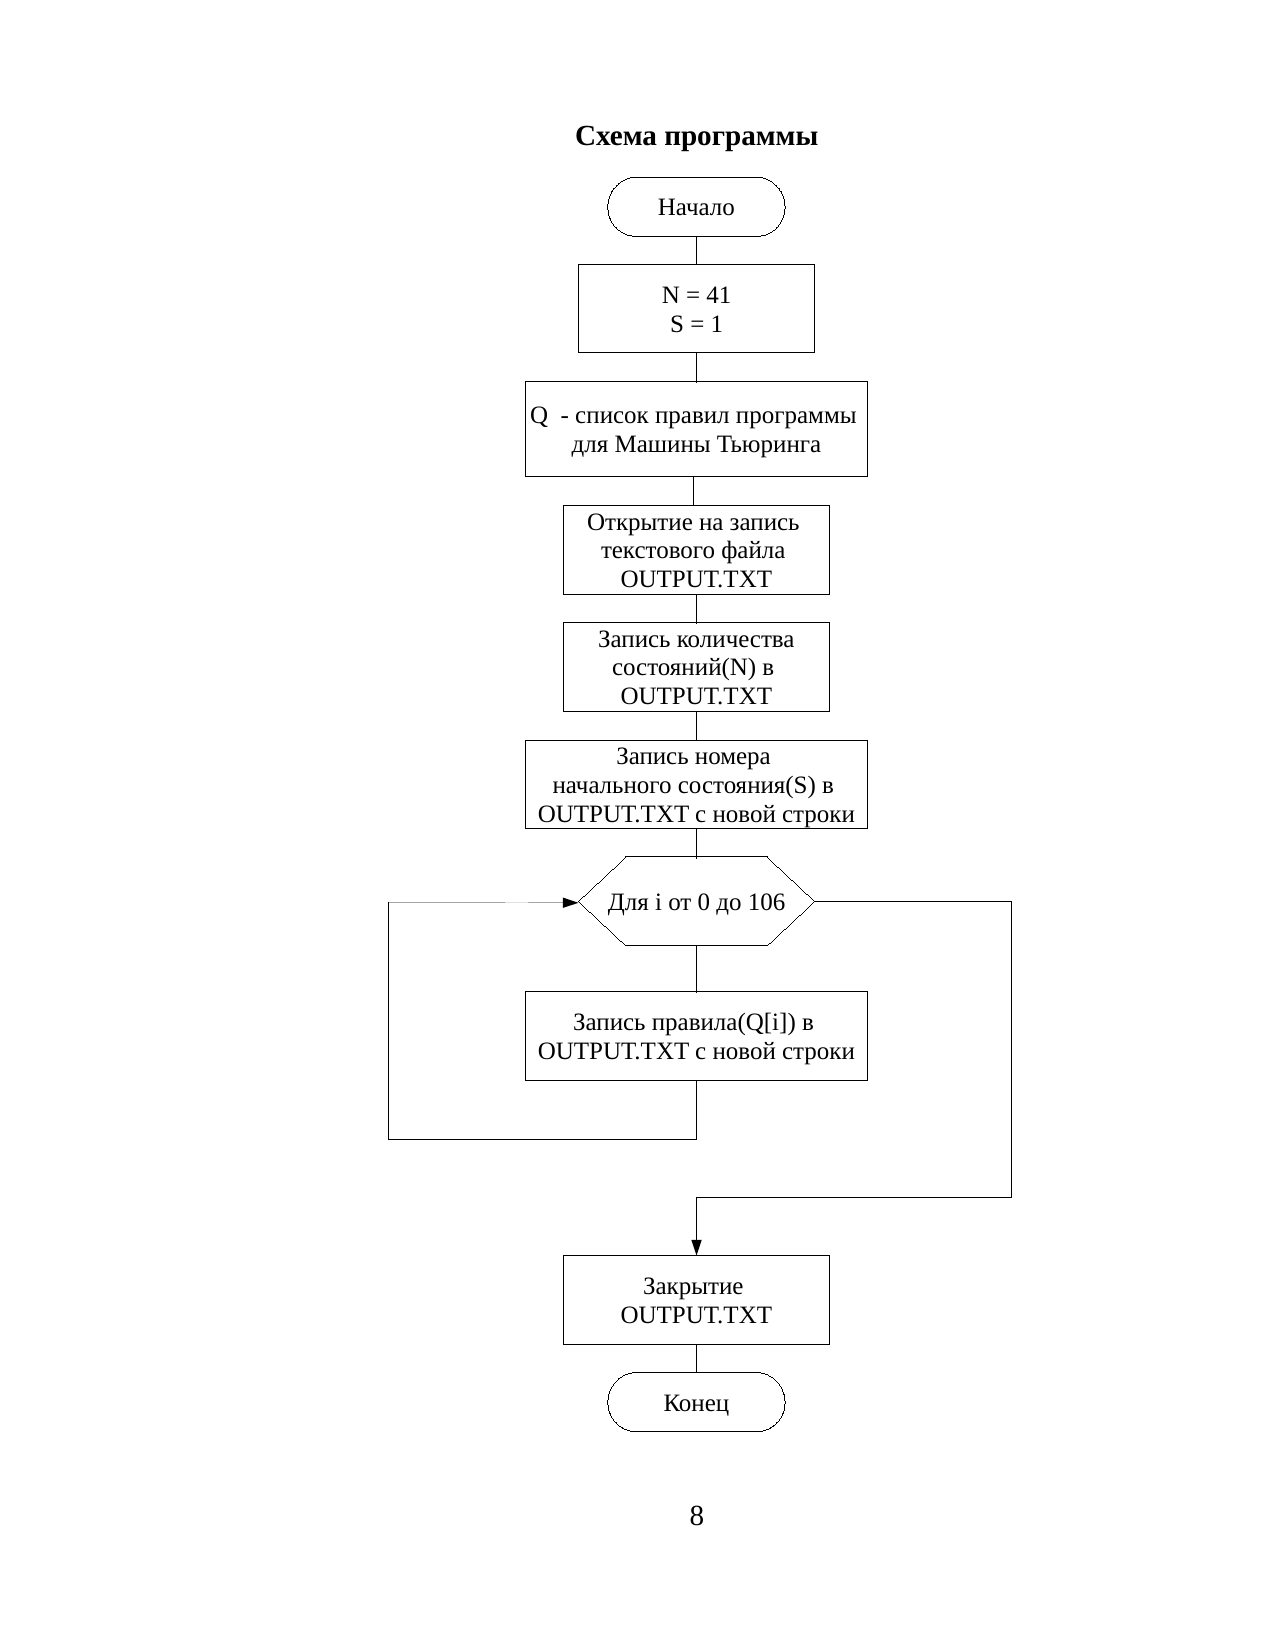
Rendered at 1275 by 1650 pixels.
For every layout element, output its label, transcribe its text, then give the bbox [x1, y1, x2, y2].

text Схема программы [177, 118, 1216, 152]
